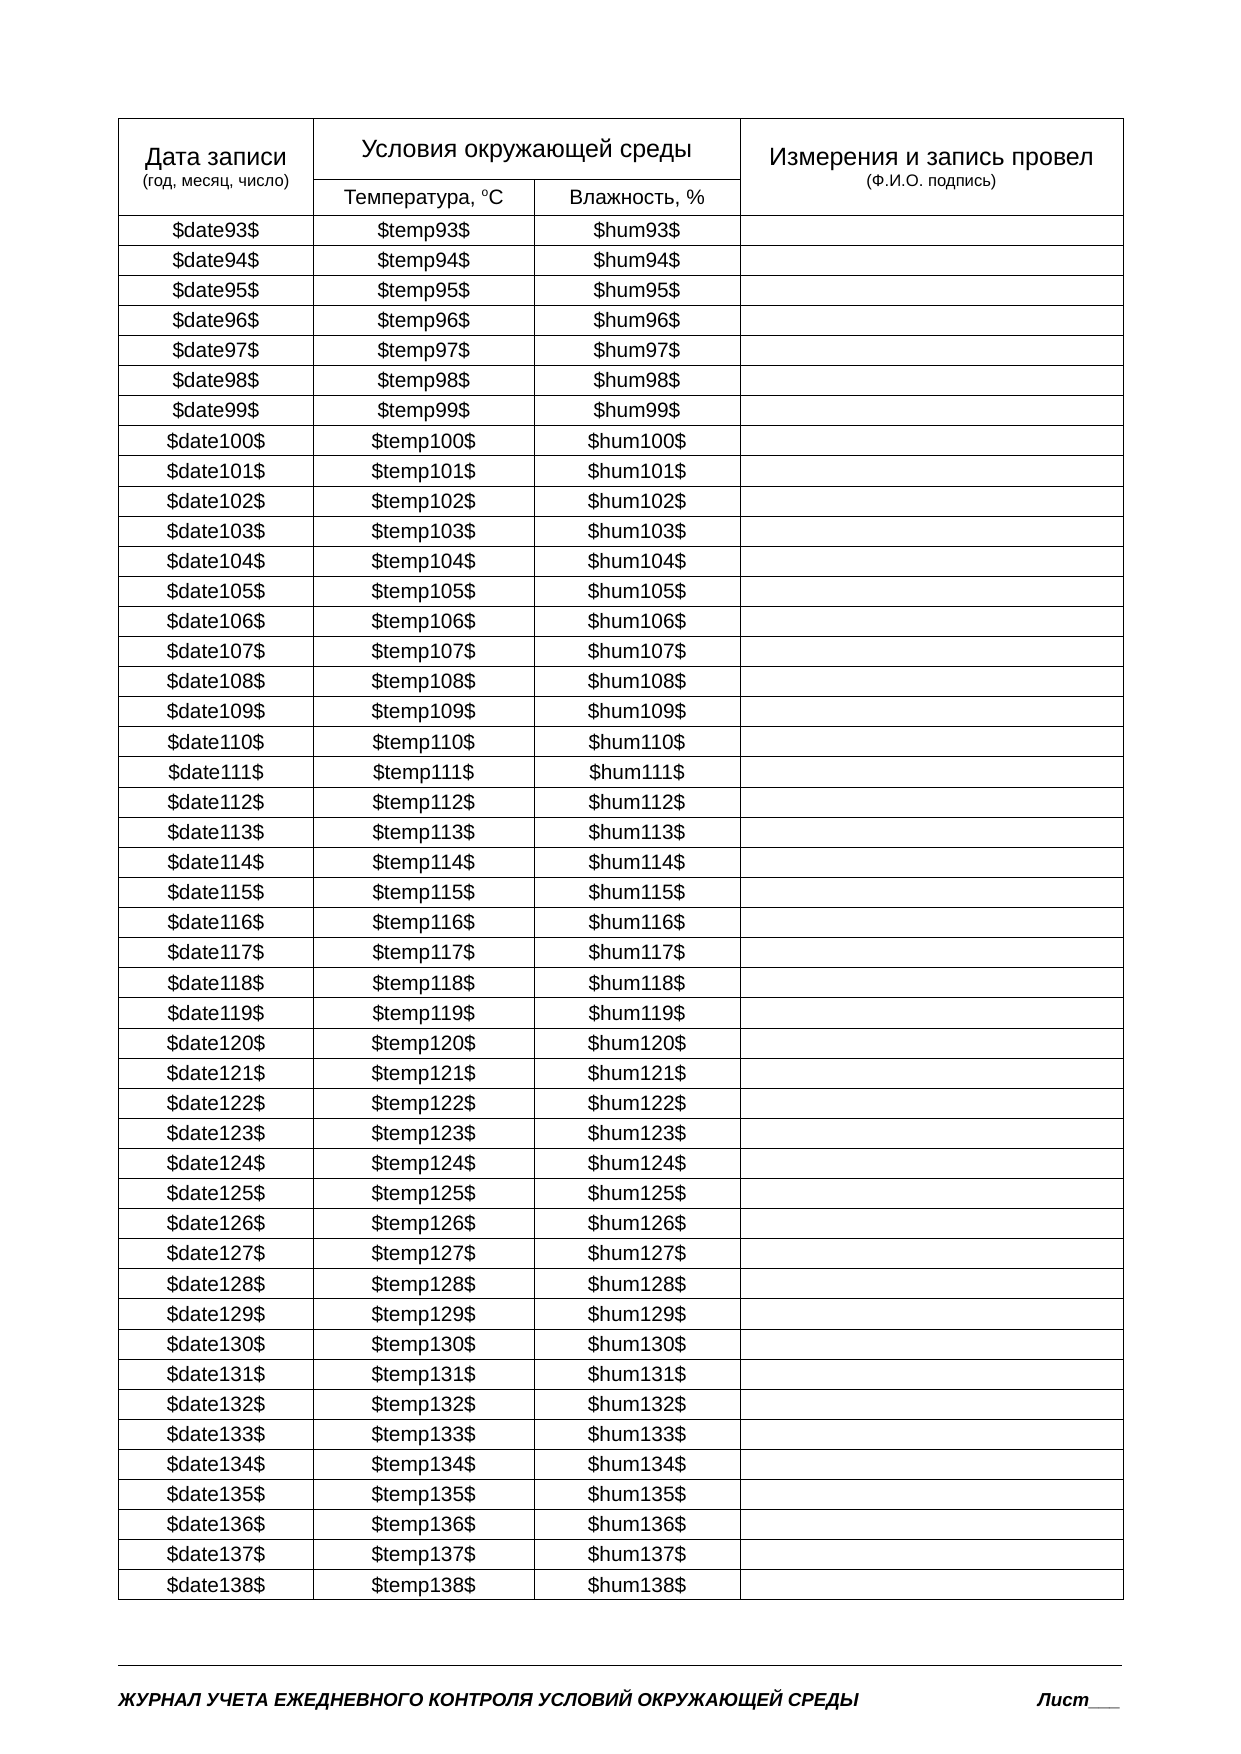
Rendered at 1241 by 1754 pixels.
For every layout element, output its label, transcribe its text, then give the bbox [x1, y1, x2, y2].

table_cell $hum110$ [535, 727, 740, 756]
table_cell [741, 818, 1123, 847]
table_cell [741, 1029, 1123, 1057]
table_cell $date96$ [119, 306, 313, 335]
table_cell $temp113$ [314, 818, 534, 847]
table_cell $date124$ [119, 1149, 313, 1178]
table_cell [741, 1540, 1123, 1569]
table_cell $temp96$ [314, 306, 534, 335]
table_cell $temp128$ [314, 1269, 534, 1298]
table_cell $date128$ [119, 1269, 313, 1298]
table_header Дата записи (год, месяц, число) [119, 119, 313, 214]
table_cell $hum128$ [535, 1269, 740, 1298]
table_cell $date118$ [119, 968, 313, 997]
table_cell $temp123$ [314, 1119, 534, 1148]
table_cell $hum121$ [535, 1059, 740, 1088]
table_cell $temp109$ [314, 697, 534, 726]
table_cell $hum116$ [535, 908, 740, 937]
table_cell [741, 968, 1123, 997]
table_cell $date95$ [119, 276, 313, 305]
table_cell $hum137$ [535, 1540, 740, 1569]
table_cell $date112$ [119, 788, 313, 817]
table_cell $hum111$ [535, 757, 740, 787]
table_cell [741, 667, 1123, 696]
table_cell $hum112$ [535, 788, 740, 817]
table_cell $temp127$ [314, 1239, 534, 1268]
table_cell $date130$ [119, 1330, 313, 1358]
table_cell $hum132$ [535, 1390, 740, 1419]
table_cell $hum122$ [535, 1089, 740, 1118]
table_cell $date102$ [119, 487, 313, 516]
table_cell $date98$ [119, 366, 313, 395]
table_cell $date132$ [119, 1390, 313, 1419]
table_cell $date108$ [119, 667, 313, 696]
table_cell $temp133$ [314, 1420, 534, 1449]
table_cell $hum136$ [535, 1510, 740, 1539]
table_cell $date126$ [119, 1209, 313, 1238]
table_cell $date125$ [119, 1179, 313, 1208]
table_cell $hum125$ [535, 1179, 740, 1208]
table_cell $hum96$ [535, 306, 740, 335]
table_cell $date93$ [119, 216, 313, 245]
table_cell $hum105$ [535, 577, 740, 606]
table_cell $hum101$ [535, 456, 740, 486]
table_cell [741, 1570, 1123, 1599]
table_cell [741, 637, 1123, 666]
table_cell [741, 1239, 1123, 1268]
table_cell $hum119$ [535, 998, 740, 1027]
table_cell $date101$ [119, 456, 313, 486]
table_cell $temp119$ [314, 998, 534, 1027]
table_cell $hum99$ [535, 396, 740, 425]
table_cell $date119$ [119, 998, 313, 1027]
table_cell [741, 1360, 1123, 1389]
table_cell [741, 1330, 1123, 1358]
table_cell $date111$ [119, 757, 313, 787]
table_cell $hum127$ [535, 1239, 740, 1268]
table_cell $temp122$ [314, 1089, 534, 1118]
table_cell [741, 276, 1123, 305]
table_cell $temp124$ [314, 1149, 534, 1178]
table_cell $date135$ [119, 1480, 313, 1509]
table_cell [741, 1149, 1123, 1178]
table_cell [741, 246, 1123, 275]
table_cell $date116$ [119, 908, 313, 937]
table_cell Температура, оС [314, 180, 534, 214]
table_cell $hum135$ [535, 1480, 740, 1509]
table_cell $hum130$ [535, 1330, 740, 1358]
table_cell $temp94$ [314, 246, 534, 275]
table_cell $hum95$ [535, 276, 740, 305]
table_cell $hum118$ [535, 968, 740, 997]
table_cell [741, 547, 1123, 576]
table_cell $date134$ [119, 1450, 313, 1479]
table_cell $date115$ [119, 878, 313, 907]
table_cell $hum108$ [535, 667, 740, 696]
table_cell [741, 727, 1123, 756]
table_header Условия окружающей среды [314, 119, 740, 179]
table_cell $temp98$ [314, 366, 534, 395]
table_cell $temp102$ [314, 487, 534, 516]
table_cell $temp107$ [314, 637, 534, 666]
table_cell $temp138$ [314, 1570, 534, 1599]
table_cell $temp103$ [314, 517, 534, 546]
table_cell $temp130$ [314, 1330, 534, 1358]
table_cell [741, 878, 1123, 907]
table_header Измерения и запись провел (Ф.И.О. подпись) [741, 119, 1123, 214]
table_cell [741, 1510, 1123, 1539]
table_cell [741, 1179, 1123, 1208]
table_cell $hum107$ [535, 637, 740, 666]
table_cell $hum133$ [535, 1420, 740, 1449]
table_cell $date123$ [119, 1119, 313, 1148]
table_cell [741, 697, 1123, 726]
table_cell $hum104$ [535, 547, 740, 576]
table_cell $hum109$ [535, 697, 740, 726]
table_cell $hum123$ [535, 1119, 740, 1148]
table_cell $hum129$ [535, 1299, 740, 1328]
table_cell [741, 306, 1123, 335]
table_cell $temp97$ [314, 336, 534, 365]
table_cell [741, 1420, 1123, 1449]
table_cell $date103$ [119, 517, 313, 546]
table_cell $temp116$ [314, 908, 534, 937]
table_cell $temp132$ [314, 1390, 534, 1419]
table_cell $date97$ [119, 336, 313, 365]
table_cell $hum114$ [535, 848, 740, 877]
table_cell $temp120$ [314, 1029, 534, 1057]
table_cell $temp100$ [314, 426, 534, 455]
table_cell $date138$ [119, 1570, 313, 1599]
table_cell $date121$ [119, 1059, 313, 1088]
table_cell [741, 1269, 1123, 1298]
table_cell [741, 366, 1123, 395]
table_cell [741, 998, 1123, 1027]
table_cell [741, 788, 1123, 817]
table_cell $temp110$ [314, 727, 534, 756]
table_cell $hum97$ [535, 336, 740, 365]
table_cell $temp126$ [314, 1209, 534, 1238]
table_cell $temp105$ [314, 577, 534, 606]
table_cell [741, 1450, 1123, 1479]
table_cell $temp125$ [314, 1179, 534, 1208]
table_cell $date104$ [119, 547, 313, 576]
table_cell $temp93$ [314, 216, 534, 245]
table_cell [741, 1390, 1123, 1419]
table_cell [741, 487, 1123, 516]
table_cell $temp106$ [314, 607, 534, 636]
table_cell [741, 1059, 1123, 1088]
table_cell [741, 908, 1123, 937]
table_cell [741, 1299, 1123, 1328]
table_cell $date100$ [119, 426, 313, 455]
table_cell [741, 456, 1123, 486]
table_cell $temp117$ [314, 938, 534, 967]
table_cell $date133$ [119, 1420, 313, 1449]
table_cell $hum100$ [535, 426, 740, 455]
table_cell $date117$ [119, 938, 313, 967]
table_cell [741, 1089, 1123, 1118]
table_cell $hum94$ [535, 246, 740, 275]
table_cell $date99$ [119, 396, 313, 425]
table_cell $hum93$ [535, 216, 740, 245]
table_cell $hum102$ [535, 487, 740, 516]
table_cell $hum115$ [535, 878, 740, 907]
table_cell $temp101$ [314, 456, 534, 486]
table_cell [741, 396, 1123, 425]
table_cell $hum131$ [535, 1360, 740, 1389]
table_cell [741, 848, 1123, 877]
table_cell $date107$ [119, 637, 313, 666]
table_cell $temp99$ [314, 396, 534, 425]
table_cell $temp112$ [314, 788, 534, 817]
table_cell $hum134$ [535, 1450, 740, 1479]
table_cell $hum106$ [535, 607, 740, 636]
table_cell $hum120$ [535, 1029, 740, 1057]
table_cell $temp115$ [314, 878, 534, 907]
table_cell Влажность, % [535, 180, 740, 214]
table_cell [741, 577, 1123, 606]
table_cell $temp108$ [314, 667, 534, 696]
table_cell $temp136$ [314, 1510, 534, 1539]
table_cell $date109$ [119, 697, 313, 726]
table_cell $temp135$ [314, 1480, 534, 1509]
table_cell $hum117$ [535, 938, 740, 967]
table_cell $date122$ [119, 1089, 313, 1118]
table_cell $date114$ [119, 848, 313, 877]
table_cell $temp121$ [314, 1059, 534, 1088]
table_cell $date136$ [119, 1510, 313, 1539]
table_cell $temp111$ [314, 757, 534, 787]
table_cell $hum124$ [535, 1149, 740, 1178]
table_cell $hum138$ [535, 1570, 740, 1599]
table_cell [741, 426, 1123, 455]
table_cell $date127$ [119, 1239, 313, 1268]
table_cell $temp95$ [314, 276, 534, 305]
table_cell $date106$ [119, 607, 313, 636]
table_cell $hum103$ [535, 517, 740, 546]
table_cell $temp137$ [314, 1540, 534, 1569]
table_cell $date131$ [119, 1360, 313, 1389]
table_cell [741, 1209, 1123, 1238]
table_cell $temp134$ [314, 1450, 534, 1479]
table_cell [741, 336, 1123, 365]
table_cell $temp104$ [314, 547, 534, 576]
table_cell $temp114$ [314, 848, 534, 877]
table_cell [741, 607, 1123, 636]
table_cell $date129$ [119, 1299, 313, 1328]
table_cell [741, 1480, 1123, 1509]
table_cell $hum126$ [535, 1209, 740, 1238]
table_cell $temp131$ [314, 1360, 534, 1389]
table_cell $date94$ [119, 246, 313, 275]
table_cell [741, 517, 1123, 546]
table_cell $temp129$ [314, 1299, 534, 1328]
table_cell $date120$ [119, 1029, 313, 1057]
table_cell $date113$ [119, 818, 313, 847]
table_cell $hum113$ [535, 818, 740, 847]
table_cell [741, 938, 1123, 967]
table_cell [741, 216, 1123, 245]
table_cell [741, 757, 1123, 787]
table_cell $temp118$ [314, 968, 534, 997]
table_cell $date137$ [119, 1540, 313, 1569]
table_cell $hum98$ [535, 366, 740, 395]
table_cell $date110$ [119, 727, 313, 756]
table_cell [741, 1119, 1123, 1148]
table_cell $date105$ [119, 577, 313, 606]
